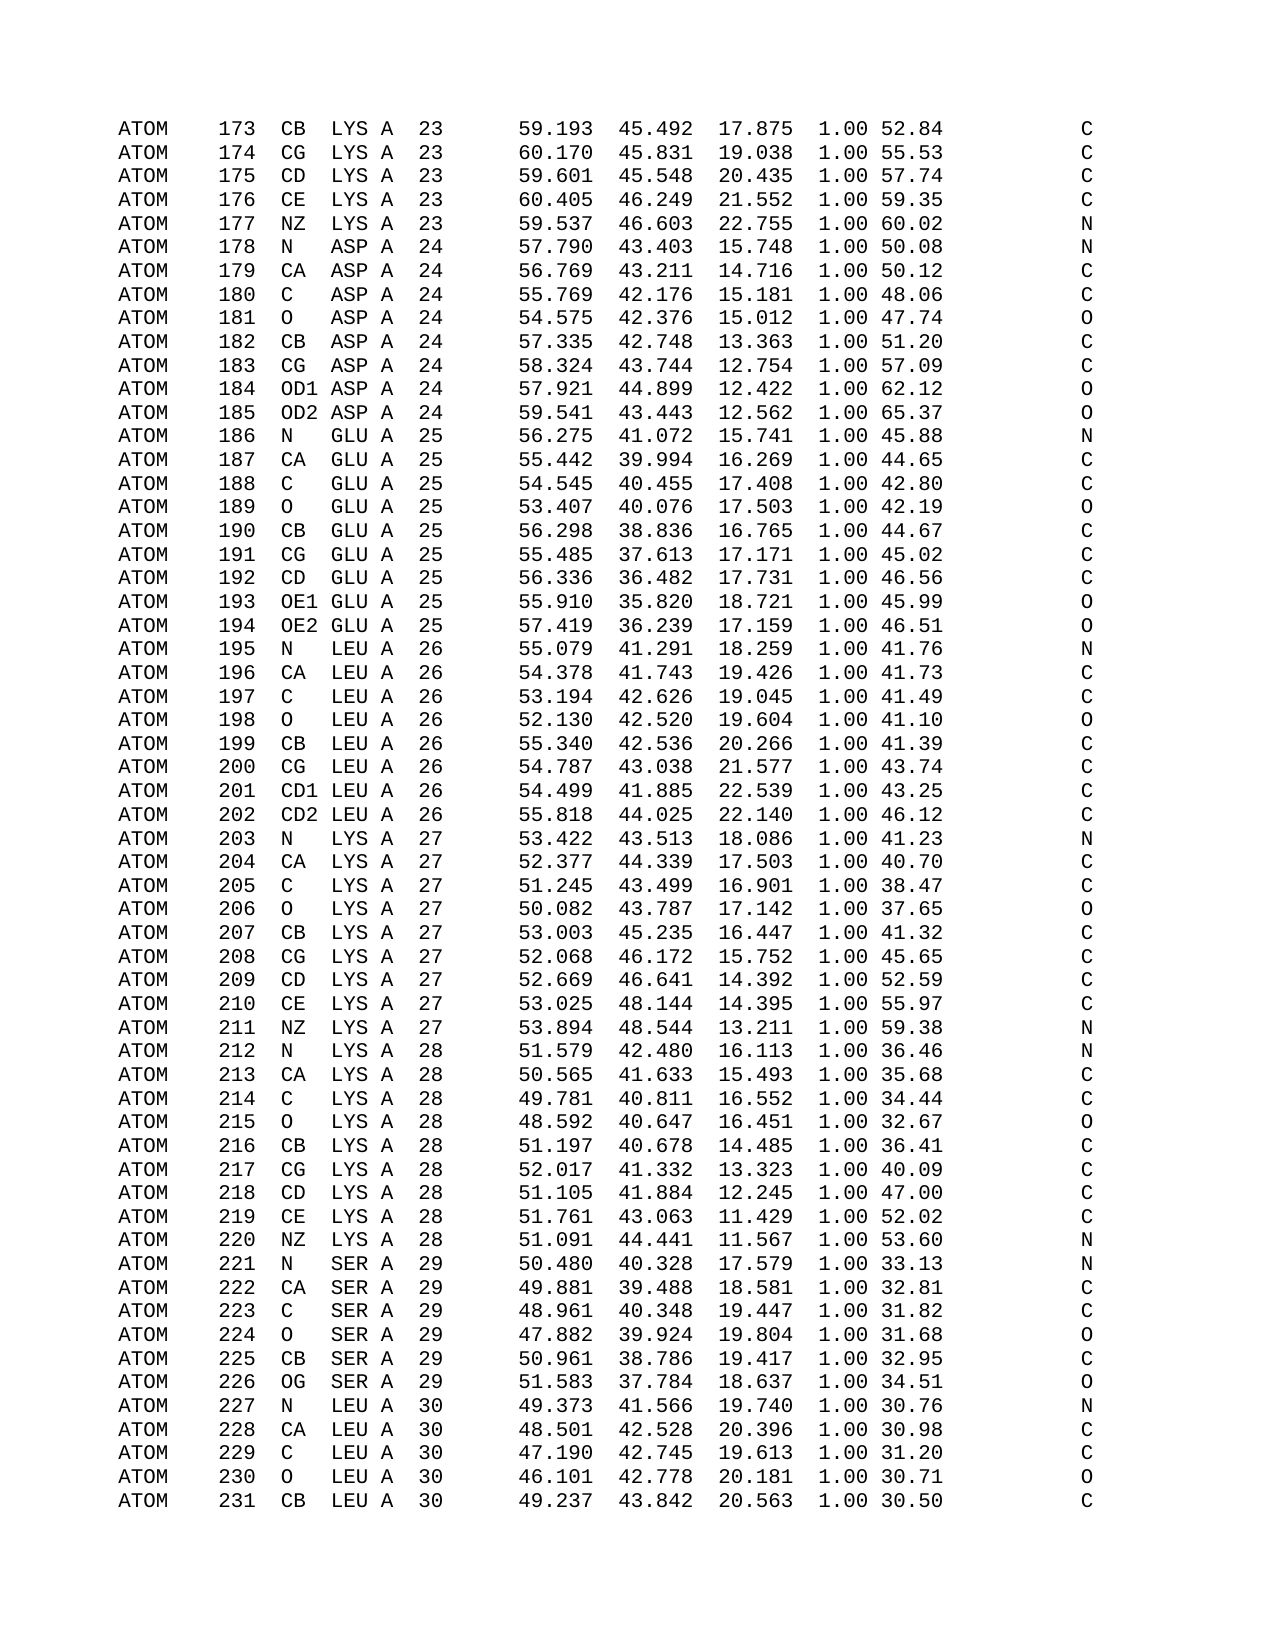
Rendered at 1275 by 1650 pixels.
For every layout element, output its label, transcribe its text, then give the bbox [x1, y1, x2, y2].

text ATOM 193 OE1 GLU A 25 55.910 35.820 18.721 1.00 45.99 O [118, 591, 1157, 615]
text ATOM 176 CE LYS A 23 60.405 46.249 21.552 1.00 59.35 C [118, 189, 1157, 213]
text ATOM 221 N SER A 29 50.480 40.328 17.579 1.00 33.13 N [118, 1253, 1157, 1277]
text ATOM 197 C LEU A 26 53.194 42.626 19.045 1.00 41.49 C [118, 686, 1157, 709]
text ATOM 180 C ASP A 24 55.769 42.176 15.181 1.00 48.06 C [118, 284, 1157, 307]
text ATOM 215 O LYS A 28 48.592 40.647 16.451 1.00 32.67 O [118, 1111, 1157, 1135]
text ATOM 202 CD2 LEU A 26 55.818 44.025 22.140 1.00 46.12 C [118, 804, 1157, 827]
text ATOM 191 CG GLU A 25 55.485 37.613 17.171 1.00 45.02 C [118, 544, 1157, 567]
text ATOM 186 N GLU A 25 56.275 41.072 15.741 1.00 45.88 N [118, 426, 1157, 449]
text ATOM 220 NZ LYS A 28 51.091 44.441 11.567 1.00 53.60 N [118, 1229, 1157, 1253]
text ATOM 224 O SER A 29 47.882 39.924 19.804 1.00 31.68 O [118, 1324, 1157, 1348]
text ATOM 189 O GLU A 25 53.407 40.076 17.503 1.00 42.19 O [118, 496, 1157, 520]
text ATOM 181 O ASP A 24 54.575 42.376 15.012 1.00 47.74 O [118, 307, 1157, 331]
text ATOM 213 CA LYS A 28 50.565 41.633 15.493 1.00 35.68 C [118, 1064, 1157, 1088]
text ATOM 207 CB LYS A 27 53.003 45.235 16.447 1.00 41.32 C [118, 922, 1157, 946]
text ATOM 204 CA LYS A 27 52.377 44.339 17.503 1.00 40.70 C [118, 851, 1157, 875]
text ATOM 174 CG LYS A 23 60.170 45.831 19.038 1.00 55.53 C [118, 142, 1157, 165]
text ATOM 184 OD1 ASP A 24 57.921 44.899 12.422 1.00 62.12 O [118, 378, 1157, 402]
text ATOM 223 C SER A 29 48.961 40.348 19.447 1.00 31.82 C [118, 1300, 1157, 1324]
text ATOM 182 CB ASP A 24 57.335 42.748 13.363 1.00 51.20 C [118, 331, 1157, 354]
text ATOM 178 N ASP A 24 57.790 43.403 15.748 1.00 50.08 N [118, 236, 1157, 260]
text ATOM 183 CG ASP A 24 58.324 43.744 12.754 1.00 57.09 C [118, 354, 1157, 378]
text ATOM 194 OE2 GLU A 25 57.419 36.239 17.159 1.00 46.51 O [118, 615, 1157, 638]
text ATOM 188 C GLU A 25 54.545 40.455 17.408 1.00 42.80 C [118, 473, 1157, 496]
text ATOM 228 CA LEU A 30 48.501 42.528 20.396 1.00 30.98 C [118, 1419, 1157, 1442]
text ATOM 205 C LYS A 27 51.245 43.499 16.901 1.00 38.47 C [118, 875, 1157, 898]
text ATOM 173 CB LYS A 23 59.193 45.492 17.875 1.00 52.84 C [118, 118, 1157, 142]
text ATOM 229 C LEU A 30 47.190 42.745 19.613 1.00 31.20 C [118, 1442, 1157, 1466]
text ATOM 179 CA ASP A 24 56.769 43.211 14.716 1.00 50.12 C [118, 260, 1157, 284]
text ATOM 231 CB LEU A 30 49.237 43.842 20.563 1.00 30.50 C [118, 1489, 1157, 1513]
text ATOM 190 CB GLU A 25 56.298 38.836 16.765 1.00 44.67 C [118, 520, 1157, 544]
text ATOM 177 NZ LYS A 23 59.537 46.603 22.755 1.00 60.02 N [118, 213, 1157, 236]
text ATOM 225 CB SER A 29 50.961 38.786 19.417 1.00 32.95 C [118, 1348, 1157, 1371]
text ATOM 196 CA LEU A 26 54.378 41.743 19.426 1.00 41.73 C [118, 662, 1157, 686]
text ATOM 206 O LYS A 27 50.082 43.787 17.142 1.00 37.65 O [118, 898, 1157, 922]
text ATOM 208 CG LYS A 27 52.068 46.172 15.752 1.00 45.65 C [118, 946, 1157, 969]
text ATOM 185 OD2 ASP A 24 59.541 43.443 12.562 1.00 65.37 O [118, 402, 1157, 426]
text ATOM 217 CG LYS A 28 52.017 41.332 13.323 1.00 40.09 C [118, 1158, 1157, 1182]
text ATOM 198 O LEU A 26 52.130 42.520 19.604 1.00 41.10 O [118, 709, 1157, 733]
text ATOM 192 CD GLU A 25 56.336 36.482 17.731 1.00 46.56 C [118, 567, 1157, 591]
text ATOM 218 CD LYS A 28 51.105 41.884 12.245 1.00 47.00 C [118, 1182, 1157, 1206]
text ATOM 211 NZ LYS A 27 53.894 48.544 13.211 1.00 59.38 N [118, 1017, 1157, 1040]
text ATOM 230 O LEU A 30 46.101 42.778 20.181 1.00 30.71 O [118, 1466, 1157, 1489]
text ATOM 187 CA GLU A 25 55.442 39.994 16.269 1.00 44.65 C [118, 449, 1157, 473]
text ATOM 175 CD LYS A 23 59.601 45.548 20.435 1.00 57.74 C [118, 165, 1157, 189]
text ATOM 199 CB LEU A 26 55.340 42.536 20.266 1.00 41.39 C [118, 733, 1157, 757]
text ATOM 209 CD LYS A 27 52.669 46.641 14.392 1.00 52.59 C [118, 969, 1157, 993]
text ATOM 212 N LYS A 28 51.579 42.480 16.113 1.00 36.46 N [118, 1040, 1157, 1064]
text ATOM 210 CE LYS A 27 53.025 48.144 14.395 1.00 55.97 C [118, 993, 1157, 1017]
text ATOM 216 CB LYS A 28 51.197 40.678 14.485 1.00 36.41 C [118, 1135, 1157, 1158]
text ATOM 195 N LEU A 26 55.079 41.291 18.259 1.00 41.76 N [118, 638, 1157, 662]
text ATOM 203 N LYS A 27 53.422 43.513 18.086 1.00 41.23 N [118, 827, 1157, 851]
text ATOM 222 CA SER A 29 49.881 39.488 18.581 1.00 32.81 C [118, 1277, 1157, 1300]
text ATOM 219 CE LYS A 28 51.761 43.063 11.429 1.00 52.02 C [118, 1206, 1157, 1229]
text ATOM 200 CG LEU A 26 54.787 43.038 21.577 1.00 43.74 C [118, 757, 1157, 780]
text ATOM 214 C LYS A 28 49.781 40.811 16.552 1.00 34.44 C [118, 1088, 1157, 1111]
text ATOM 226 OG SER A 29 51.583 37.784 18.637 1.00 34.51 O [118, 1371, 1157, 1395]
text ATOM 201 CD1 LEU A 26 54.499 41.885 22.539 1.00 43.25 C [118, 780, 1157, 804]
text ATOM 227 N LEU A 30 49.373 41.566 19.740 1.00 30.76 N [118, 1395, 1157, 1419]
